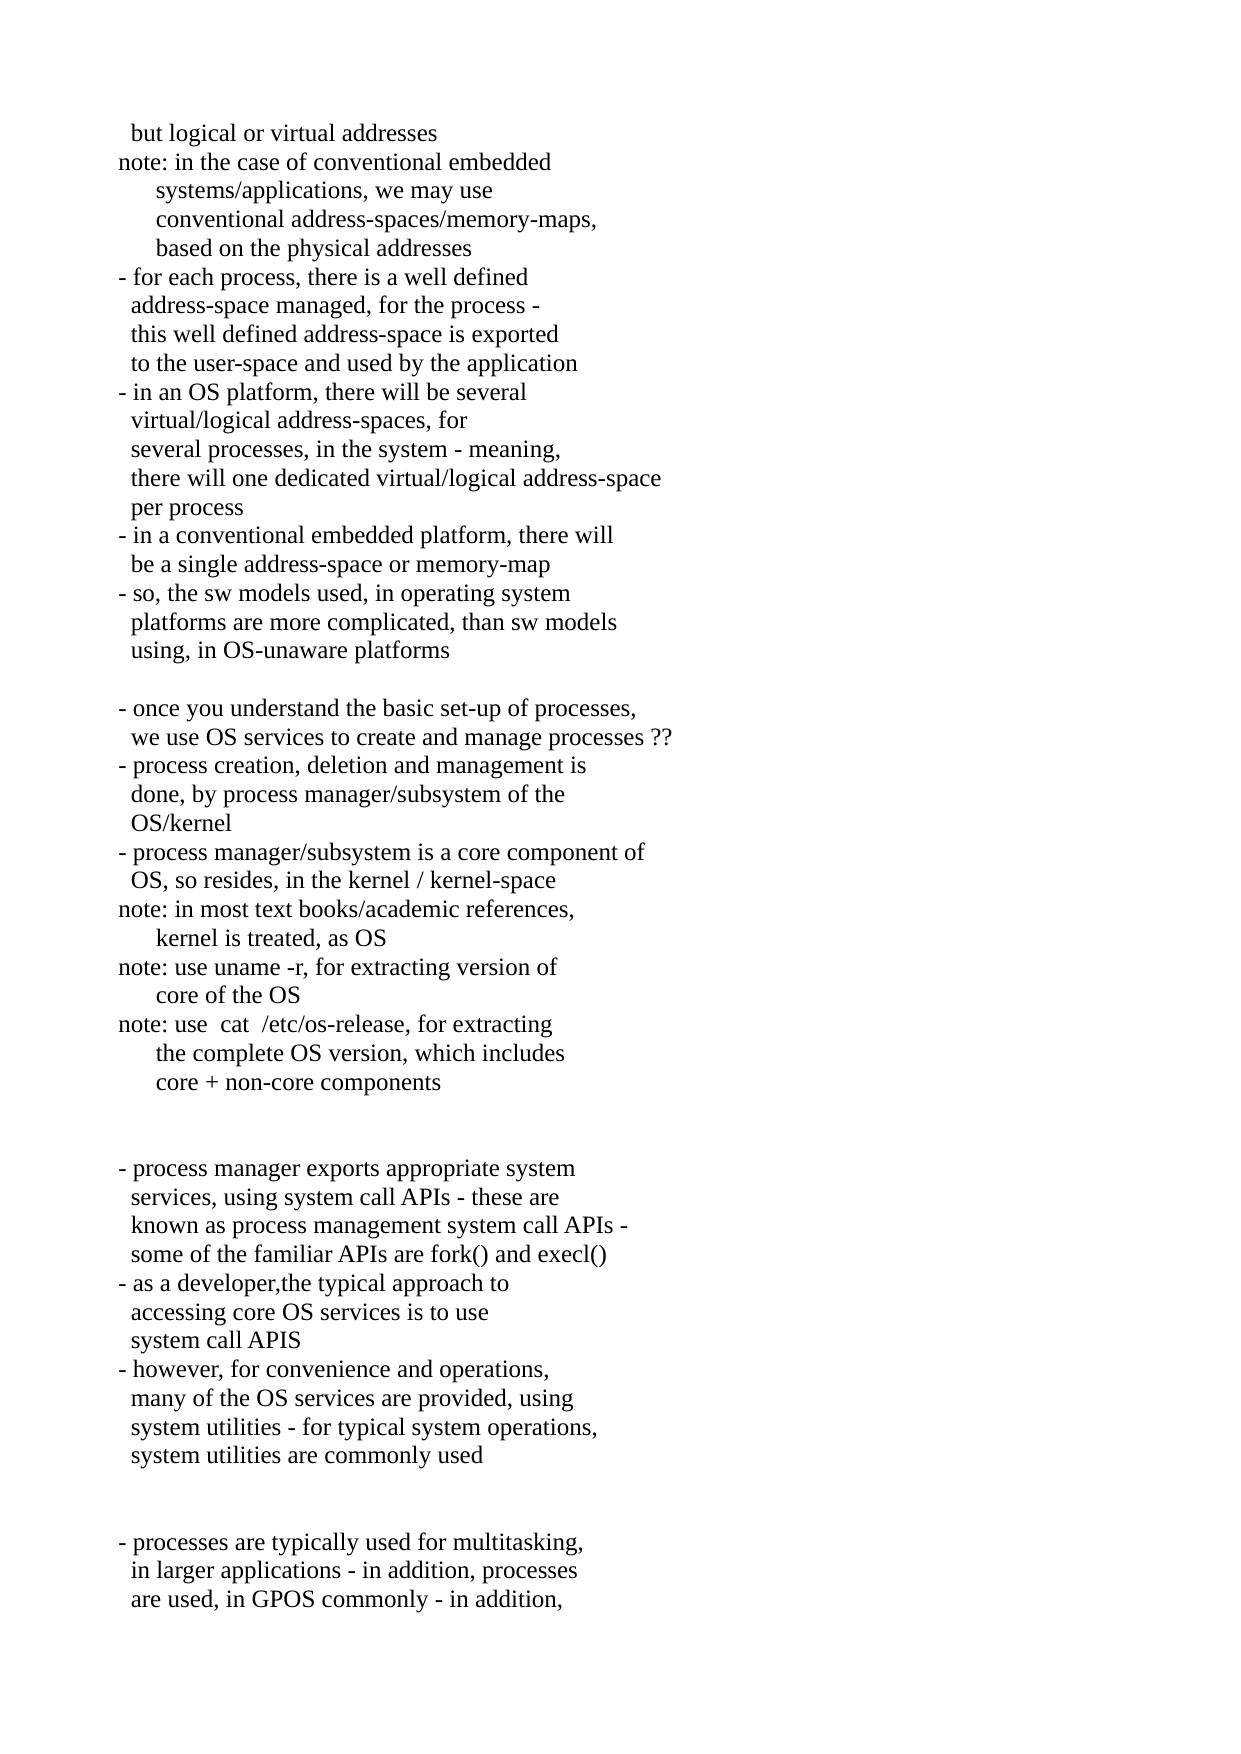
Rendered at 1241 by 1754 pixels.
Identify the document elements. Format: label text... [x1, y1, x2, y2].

text note: use cat /etc/os-release, for extracting [118, 1009, 1122, 1038]
text note: in most text books/academic references, [118, 894, 1122, 923]
text are used, in GPOS commonly - in addition, [118, 1584, 1122, 1613]
text services, using system call APIs - these are [118, 1182, 1122, 1211]
text in larger applications - in addition, processes [118, 1556, 1122, 1584]
text - however, for convenience and operations, [118, 1354, 1122, 1383]
text core + non-core components [118, 1067, 1122, 1096]
text - process creation, deletion and management is [118, 751, 1122, 779]
text several processes, in the system - meaning, [118, 434, 1122, 463]
text system call APIS [118, 1326, 1122, 1354]
text - as a developer,the typical approach to [118, 1268, 1122, 1297]
text many of the OS services are provided, using [118, 1383, 1122, 1412]
text virtual/logical address-spaces, for [118, 406, 1122, 434]
text conventional address-spaces/memory-maps, [118, 204, 1122, 233]
text OS, so resides, in the kernel / kernel-space [118, 866, 1122, 894]
text - processes are typically used for multitasking, [118, 1527, 1122, 1556]
text kernel is treated, as OS [118, 923, 1122, 952]
text to the user-space and used by the application [118, 348, 1122, 377]
text note: in the case of conventional embedded [118, 147, 1122, 176]
text system utilities - for typical system operations, [118, 1412, 1122, 1441]
text - in a conventional embedded platform, there will [118, 521, 1122, 549]
text known as process management system call APIs - [118, 1211, 1122, 1239]
text OS/kernel [118, 808, 1122, 837]
text - once you understand the basic set-up of processes, [118, 693, 1122, 722]
text - process manager/subsystem is a core component of [118, 837, 1122, 866]
text this well defined address-space is exported [118, 319, 1122, 348]
text done, by process manager/subsystem of the [118, 779, 1122, 808]
text core of the OS [118, 981, 1122, 1009]
text note: use uname -r, for extracting version of [118, 952, 1122, 981]
text some of the familiar APIs are fork() and execl() [118, 1239, 1122, 1268]
text there will one dedicated virtual/logical address-space [118, 463, 1122, 492]
text accessing core OS services is to use [118, 1297, 1122, 1326]
text the complete OS version, which includes [118, 1038, 1122, 1067]
text - in an OS platform, there will be several [118, 377, 1122, 406]
text per process [118, 492, 1122, 521]
text using, in OS-unaware platforms [118, 636, 1122, 664]
text but logical or virtual addresses [118, 118, 1122, 147]
text - for each process, there is a well defined [118, 262, 1122, 291]
text systems/applications, we may use [118, 176, 1122, 204]
text - process manager exports appropriate system [118, 1153, 1122, 1182]
text we use OS services to create and manage processes ?? [118, 722, 1122, 751]
text address-space managed, for the process - [118, 291, 1122, 319]
text based on the physical addresses [118, 233, 1122, 262]
text system utilities are commonly used [118, 1441, 1122, 1469]
text - so, the sw models used, in operating system [118, 578, 1122, 607]
text platforms are more complicated, than sw models [118, 607, 1122, 636]
text be a single address-space or memory-map [118, 549, 1122, 578]
